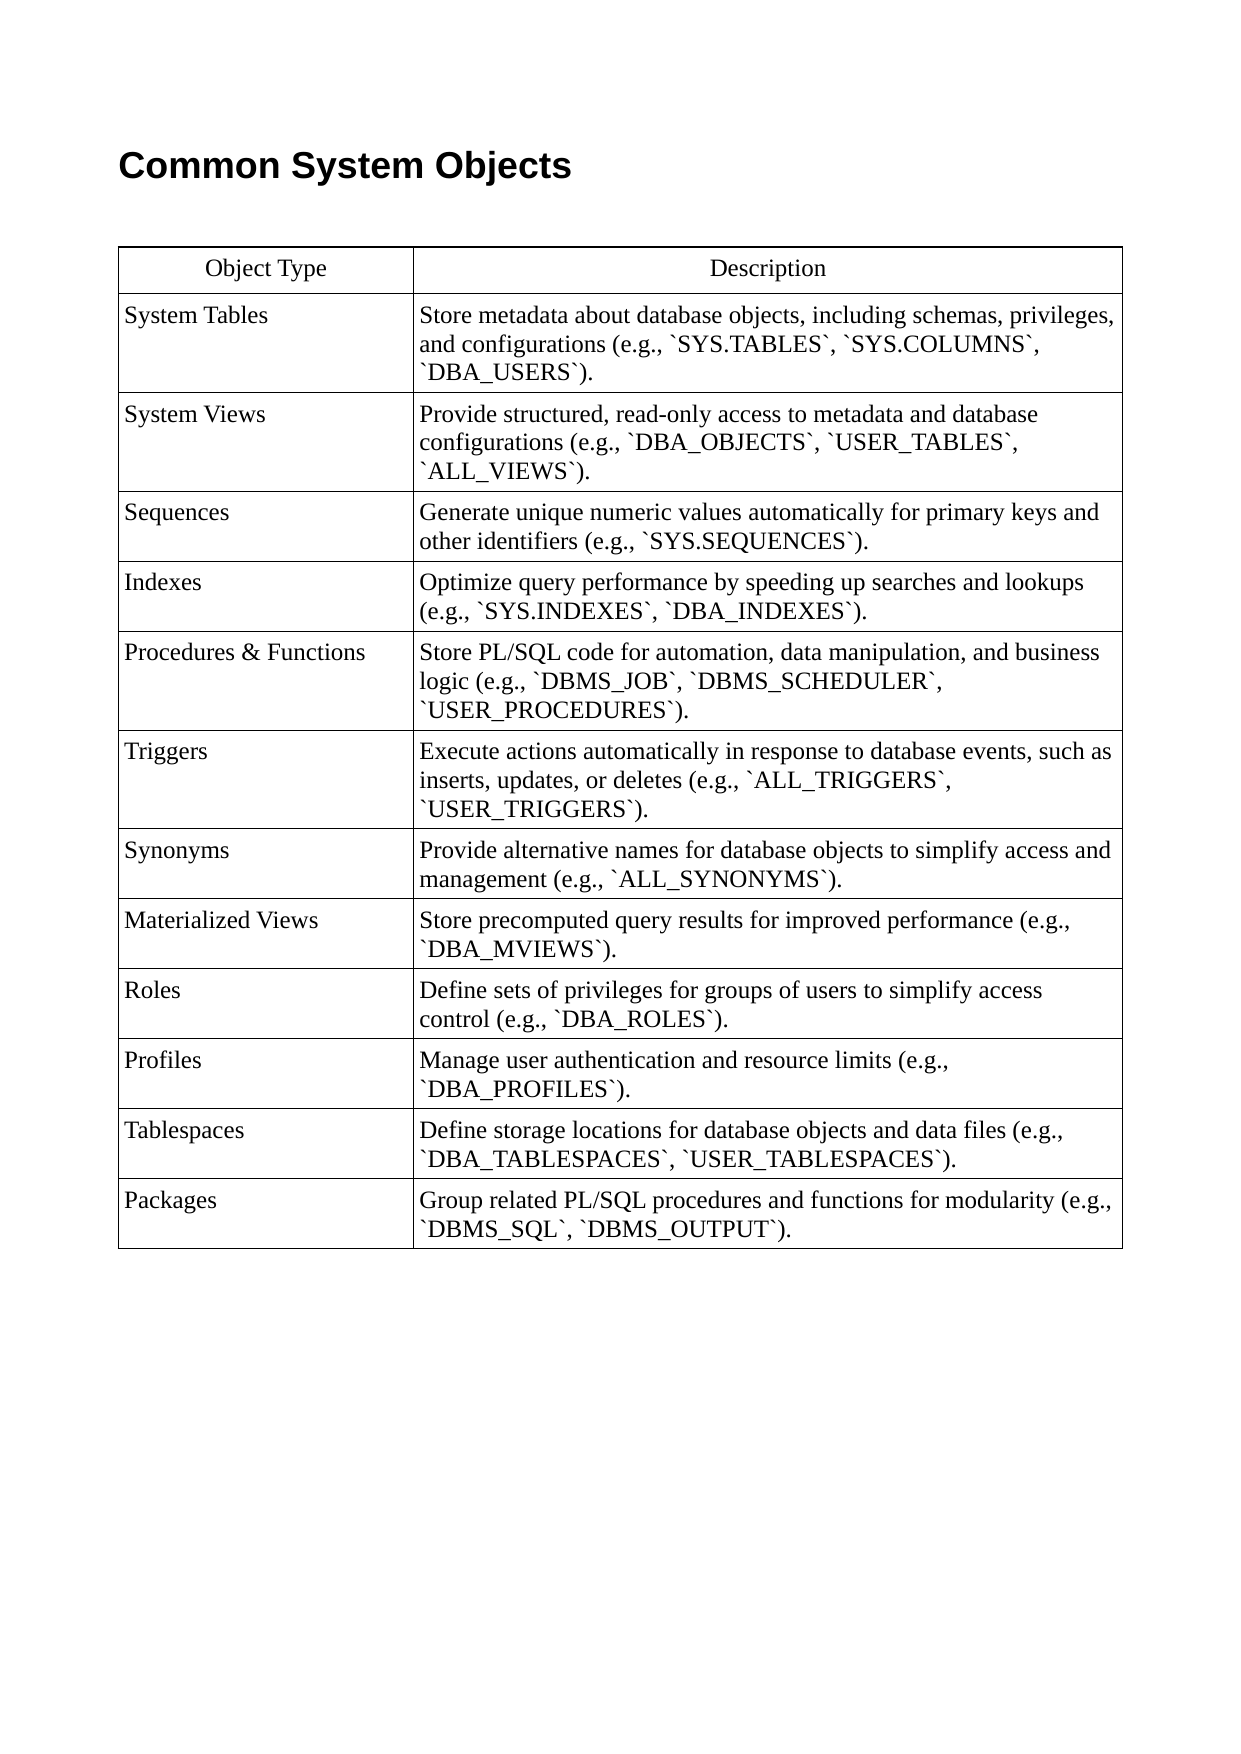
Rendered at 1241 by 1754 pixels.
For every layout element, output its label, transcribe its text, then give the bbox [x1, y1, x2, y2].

table_cell System Tables [119, 294, 413, 392]
table_cell Materialized Views [119, 899, 413, 968]
table_cell Synonyms [119, 829, 413, 898]
table_cell Manage user authentication and resource limits (e.g., `DBA_PROFILES`). [414, 1039, 1122, 1108]
table_cell Define sets of privileges for groups of users to simplify access control (e.g., `DBA_ROLES`). [414, 969, 1122, 1038]
table_cell System Views [119, 393, 413, 491]
table_cell Store precomputed query results for improved performance (e.g., `DBA_MVIEWS`). [414, 899, 1122, 968]
table_cell Roles [119, 969, 413, 1038]
table_cell Packages [119, 1179, 413, 1248]
table_cell Provide structured, read-only access to metadata and database configurations (e.g., `DBA_OBJECTS`, `USER_TABLES`, `ALL_VIEWS`). [414, 393, 1122, 491]
table_cell Profiles [119, 1039, 413, 1108]
table_cell Store PL/SQL code for automation, data manipulation, and business logic (e.g., `DBMS_JOB`, `DBMS_SCHEDULER`, `USER_PROCEDURES`). [414, 632, 1122, 729]
table_cell Tablespaces [119, 1109, 413, 1178]
table_cell Provide alternative names for database objects to simplify access and management (e.g., `ALL_SYNONYMS`). [414, 829, 1122, 898]
table_header Description [414, 248, 1122, 293]
table_cell Triggers [119, 731, 413, 828]
table_cell Execute actions automatically in response to database events, such as inserts, updates, or deletes (e.g., `ALL_TRIGGERS`, `USER_TRIGGERS`). [414, 731, 1122, 828]
table_cell Store metadata about database objects, including schemas, privileges, and configurations (e.g., `SYS.TABLES`, `SYS.COLUMNS`, `DBA_USERS`). [414, 294, 1122, 392]
table_cell Group related PL/SQL procedures and functions for modularity (e.g., `DBMS_SQL`, `DBMS_OUTPUT`). [414, 1179, 1122, 1248]
subtitle Common System Objects [118, 143, 1122, 186]
table_cell Sequences [119, 492, 413, 561]
table_header Object Type [119, 248, 413, 293]
table_cell Procedures & Functions [119, 632, 413, 729]
table_cell Define storage locations for database objects and data files (e.g., `DBA_TABLESPACES`, `USER_TABLESPACES`). [414, 1109, 1122, 1178]
table_cell Optimize query performance by speeding up searches and lookups (e.g., `SYS.INDEXES`, `DBA_INDEXES`). [414, 562, 1122, 631]
table_cell Indexes [119, 562, 413, 631]
table_cell Generate unique numeric values automatically for primary keys and other identifiers (e.g., `SYS.SEQUENCES`). [414, 492, 1122, 561]
